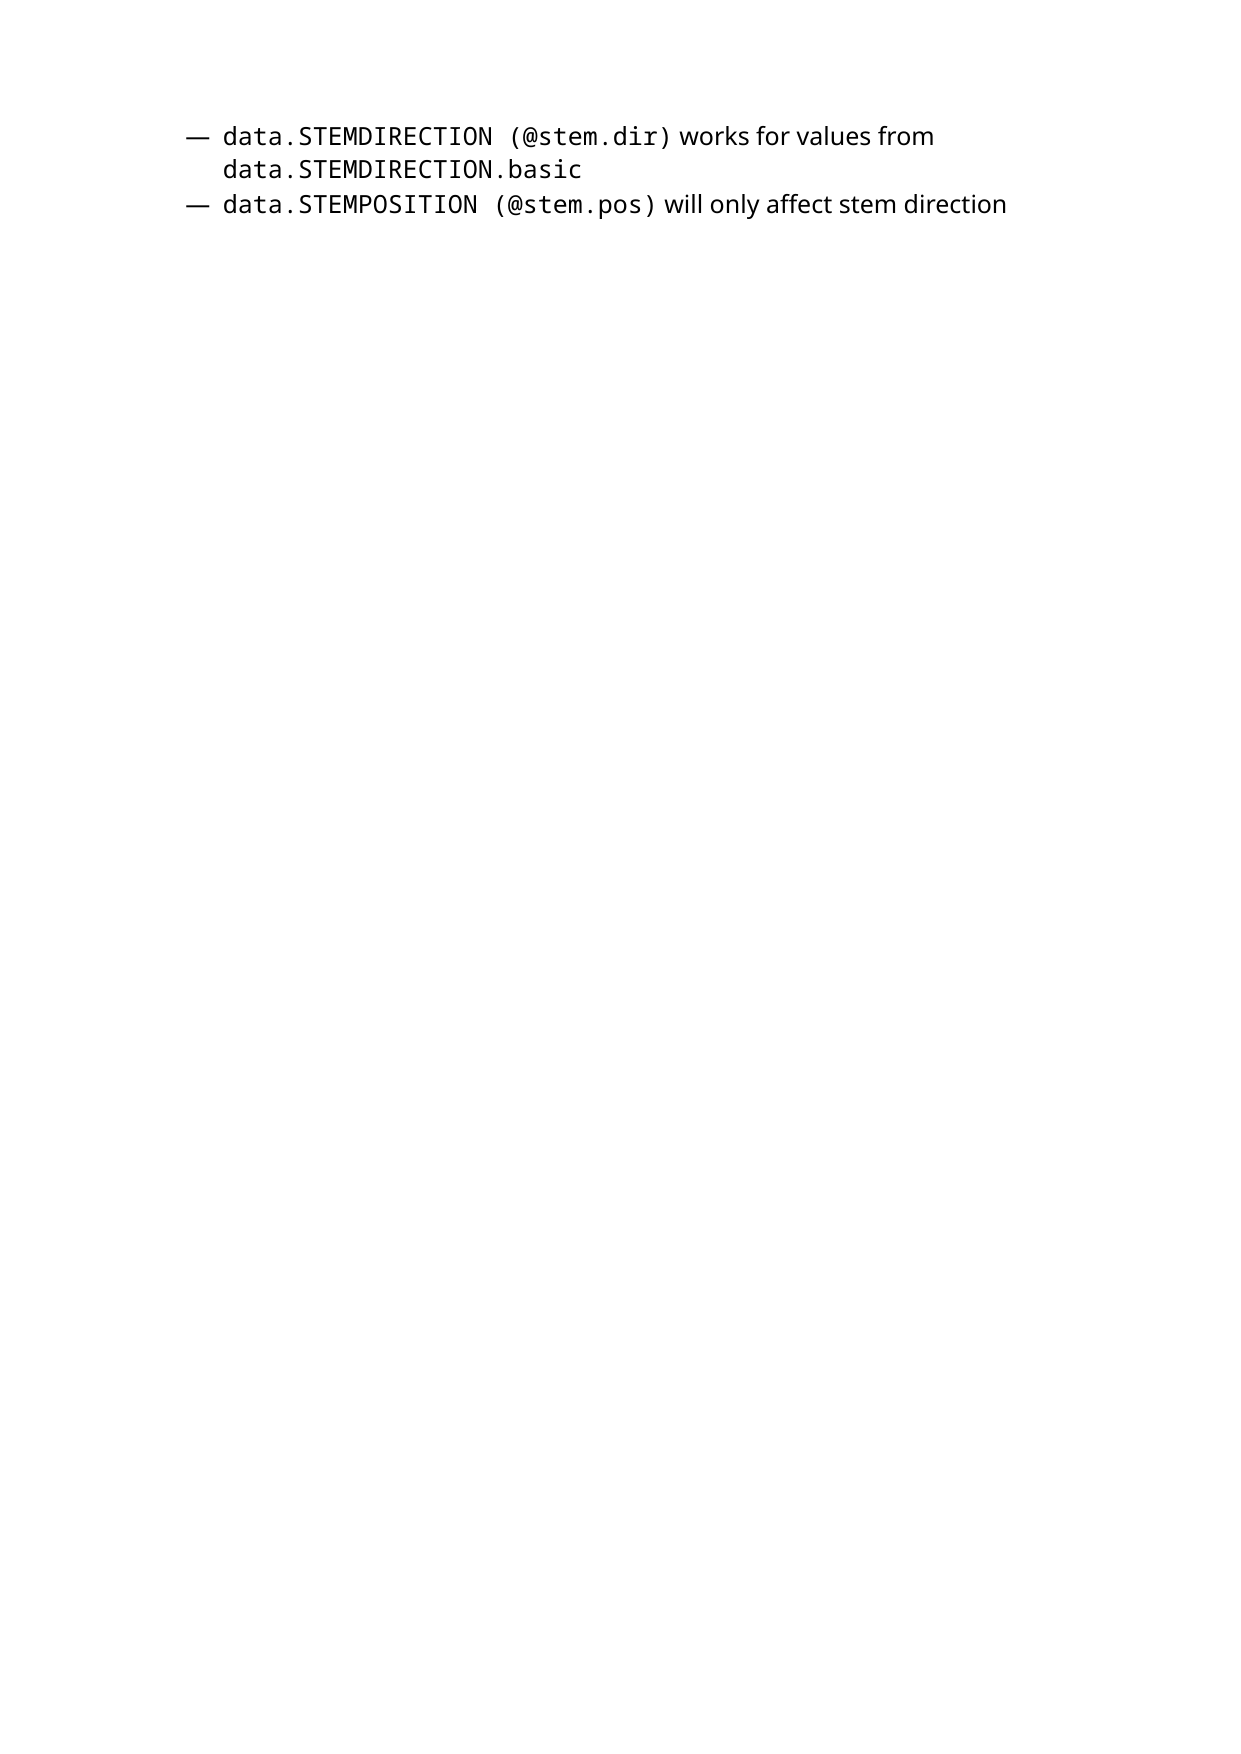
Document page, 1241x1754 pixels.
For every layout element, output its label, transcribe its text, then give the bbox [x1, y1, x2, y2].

list data.STEMDIRECTION (@stem.dir) works for values from data.STEMDIRECTION.basic [185, 118, 1093, 186]
list data.STEMPOSITION (@stem.pos) will only affect stem direction [185, 186, 1093, 220]
